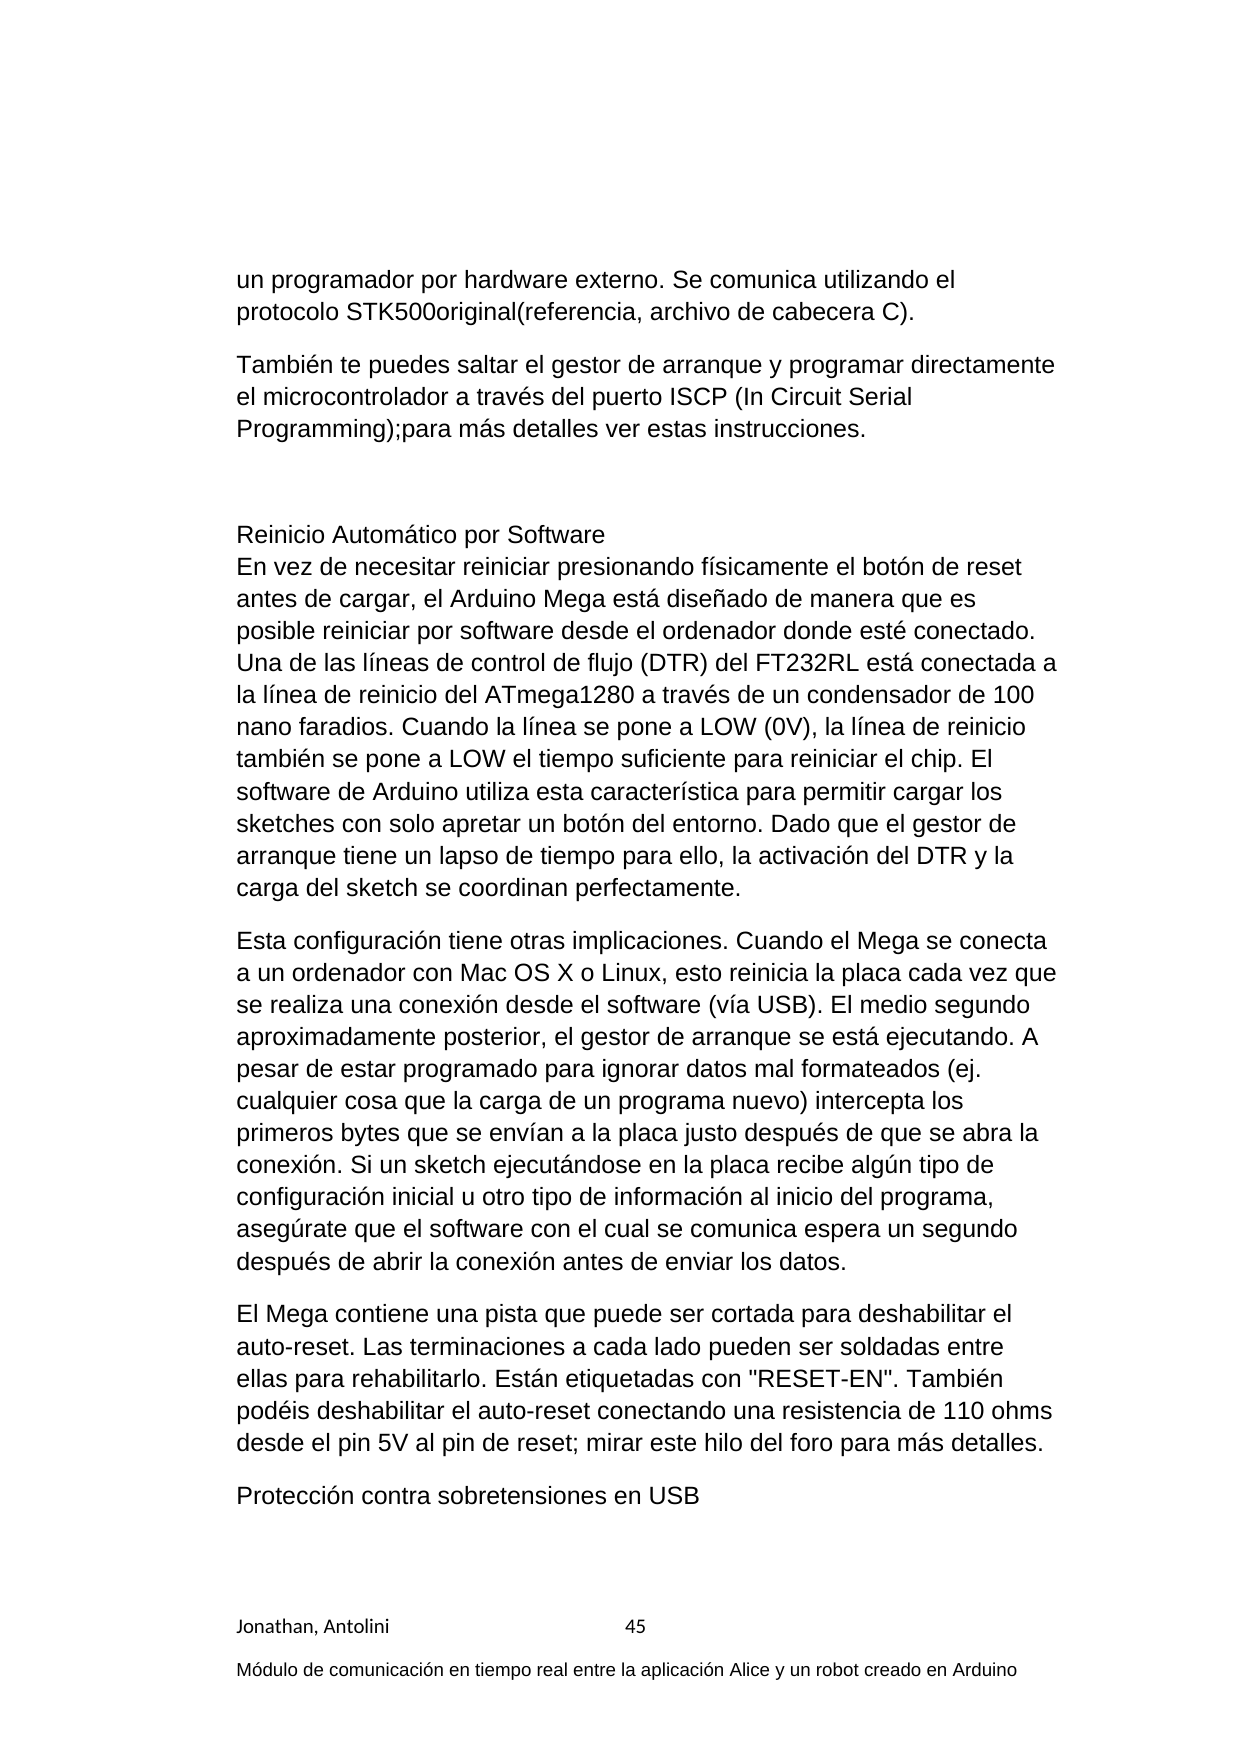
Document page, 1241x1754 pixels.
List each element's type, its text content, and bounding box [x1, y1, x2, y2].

text También te puedes saltar el gestor de arranque y programar directamente el microcontrolador a través del puerto ISCP (In Circuit Serial Programming);para más detalles ver estas instrucciones. [236, 351, 1063, 443]
subtitle Reinicio Automático por Software [236, 521, 1063, 549]
text Protección contra sobretensiones en USB [236, 1482, 1063, 1509]
text El Mega contiene una pista que puede ser cortada para deshabilitar el auto-reset. Las terminaciones a cada lado pueden ser soldadas entre ellas para rehabilitarlo. Están etiquetadas con "RESET-EN". También podéis deshabilitar el auto-reset conectando una resistencia de 110 ohms desde el pin 5V al pin de reset; mirar este hilo del foro para más detalles. [236, 1300, 1063, 1457]
text Esta configuración tiene otras implicaciones. Cuando el Mega se conecta a un ordenador con Mac OS X o Linux, esto reinicia la placa cada vez que se realiza una conexión desde el software (vía USB). El medio segundo aproximadamente posterior, el gestor de arranque se está ejecutando. A pesar de estar programado para ignorar datos mal formateados (ej. cualquier cosa que la carga de un programa nuevo) intercepta los primeros bytes que se envían a la placa justo después de que se abra la conexión. Si un sketch ejecutándose en la placa recibe algún tipo de configuración inicial u otro tipo de información al inicio del programa, asegúrate que el software con el cual se comunica espera un segundo después de abrir la conexión antes de enviar los datos. [236, 927, 1063, 1275]
text un programador por hardware externo. Se comunica utilizando el protocolo STK500original(referencia, archivo de cabecera C). [236, 266, 1063, 326]
text En vez de necesitar reiniciar presionando físicamente el botón de reset antes de cargar, el Arduino Mega está diseñado de manera que es posible reiniciar por software desde el ordenador donde esté conectado. Una de las líneas de control de flujo (DTR) del FT232RL está conectada a la línea de reinicio del ATmega1280 a través de un condensador de 100 nano faradios. Cuando la línea se pone a LOW (0V), la línea de reinicio también se pone a LOW el tiempo suficiente para reiniciar el chip. El software de Arduino utiliza esta característica para permitir cargar los sketches con solo apretar un botón del entorno. Dado que el gestor de arranque tiene un lapso de tiempo para ello, la activación del DTR y la carga del sketch se coordinan perfectamente. [236, 553, 1063, 902]
